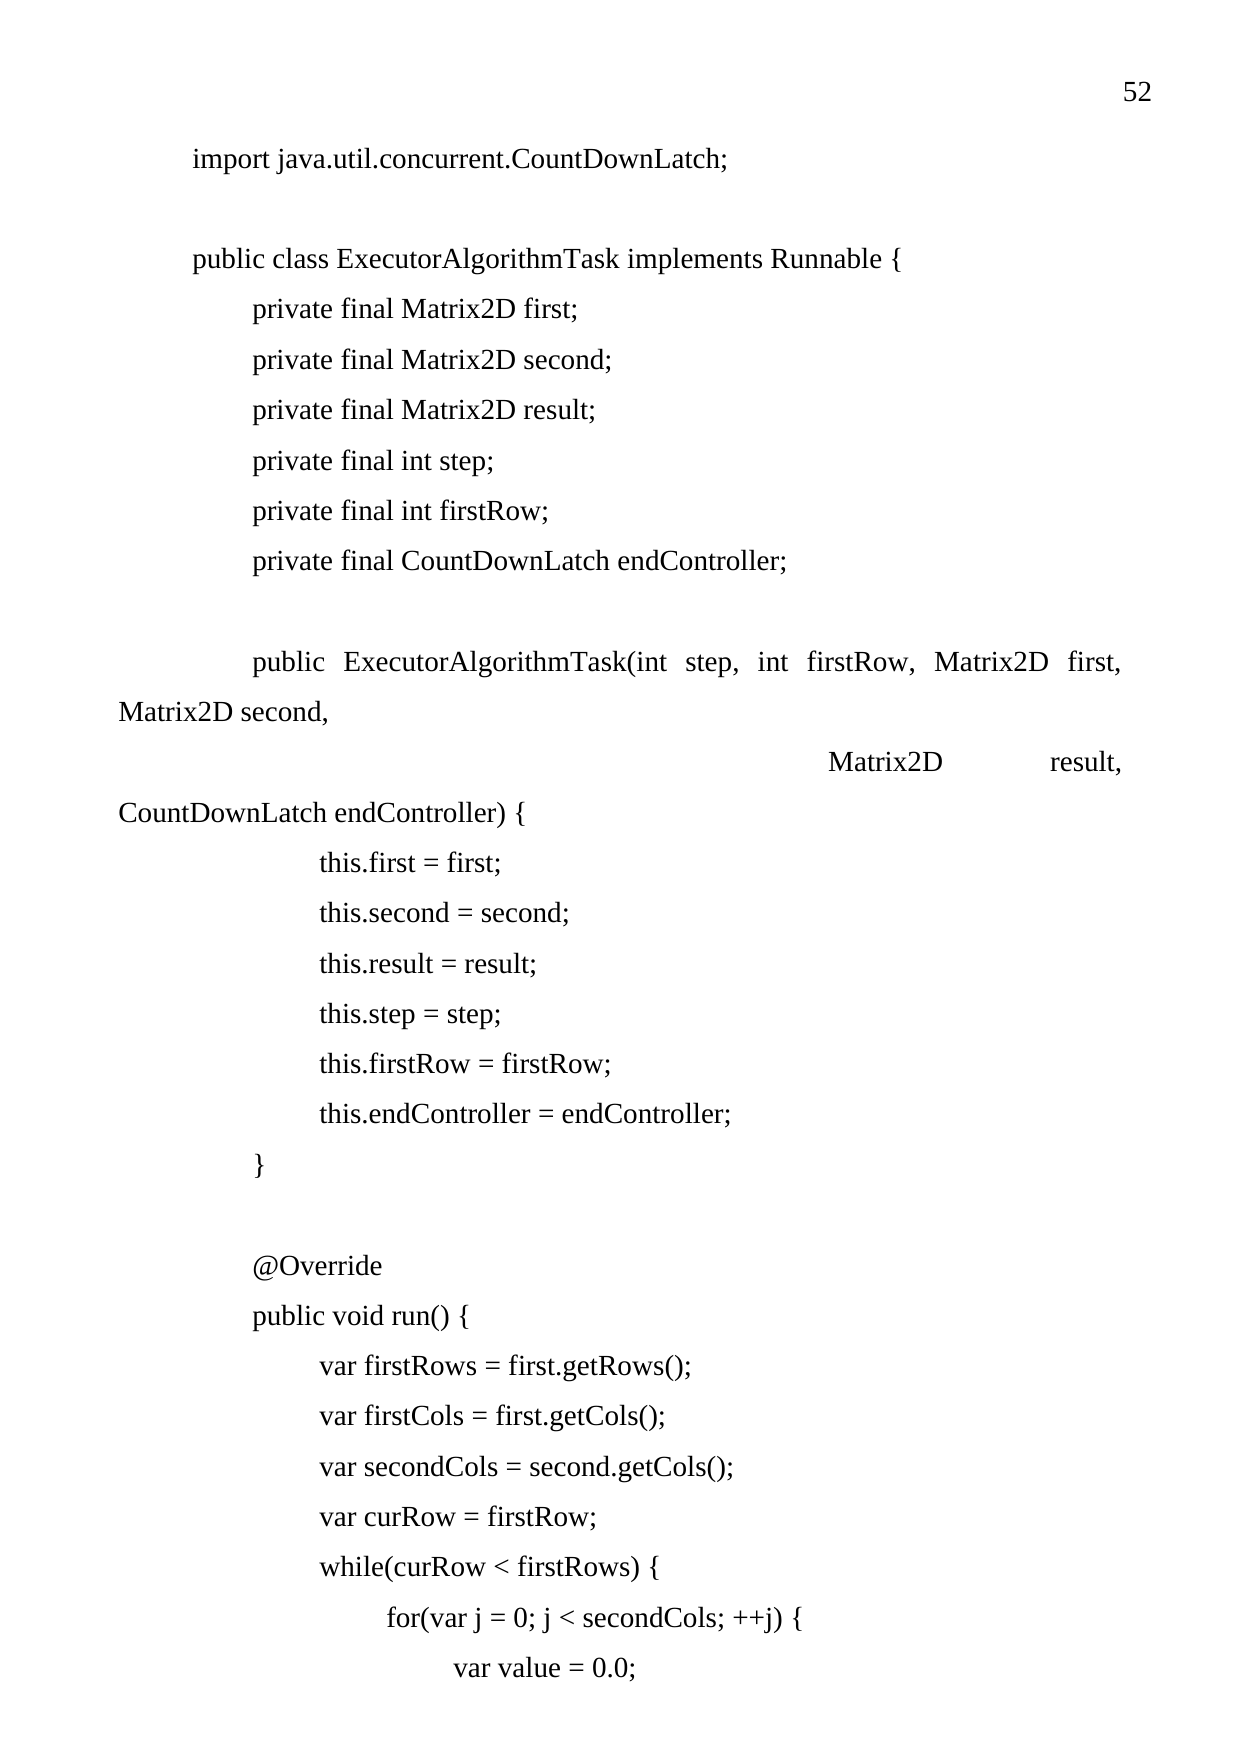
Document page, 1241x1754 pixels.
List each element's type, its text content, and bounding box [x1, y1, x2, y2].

text var secondCols = second.getCols(); [118, 1449, 1122, 1482]
text } [118, 1147, 1122, 1181]
text var value = 0.0; [118, 1650, 1122, 1684]
text @Override [118, 1248, 1122, 1281]
text public ExecutorAlgorithmTask(int step, int firstRow, Matrix2D first, Matrix2D second, [118, 644, 1122, 728]
text Matrix2D result, CountDownLatch endController) { [118, 744, 1122, 828]
text this.endController = endController; [118, 1097, 1122, 1130]
text this.step = step; [118, 996, 1122, 1029]
text var firstRows = first.getRows(); [118, 1348, 1122, 1382]
text public void run() { [118, 1298, 1122, 1331]
text private final Matrix2D result; [118, 392, 1122, 426]
text for(var j = 0; j < secondCols; ++j) { [118, 1600, 1122, 1633]
text this.first = first; [118, 845, 1122, 879]
text while(curRow < firstRows) { [118, 1549, 1122, 1583]
text private final Matrix2D first; [118, 292, 1122, 325]
text private final int firstRow; [118, 493, 1122, 526]
text this.firstRow = firstRow; [118, 1046, 1122, 1080]
text public class ExecutorAlgorithmTask implements Runnable { [118, 241, 1122, 275]
text private final CountDownLatch endController; [118, 543, 1122, 577]
text private final int step; [118, 443, 1122, 476]
text this.second = second; [118, 895, 1122, 929]
text import java.util.concurrent.CountDownLatch; [118, 141, 1122, 174]
text this.result = result; [118, 946, 1122, 979]
text var firstCols = first.getCols(); [118, 1398, 1122, 1432]
text private final Matrix2D second; [118, 342, 1122, 376]
text var curRow = firstRow; [118, 1499, 1122, 1533]
